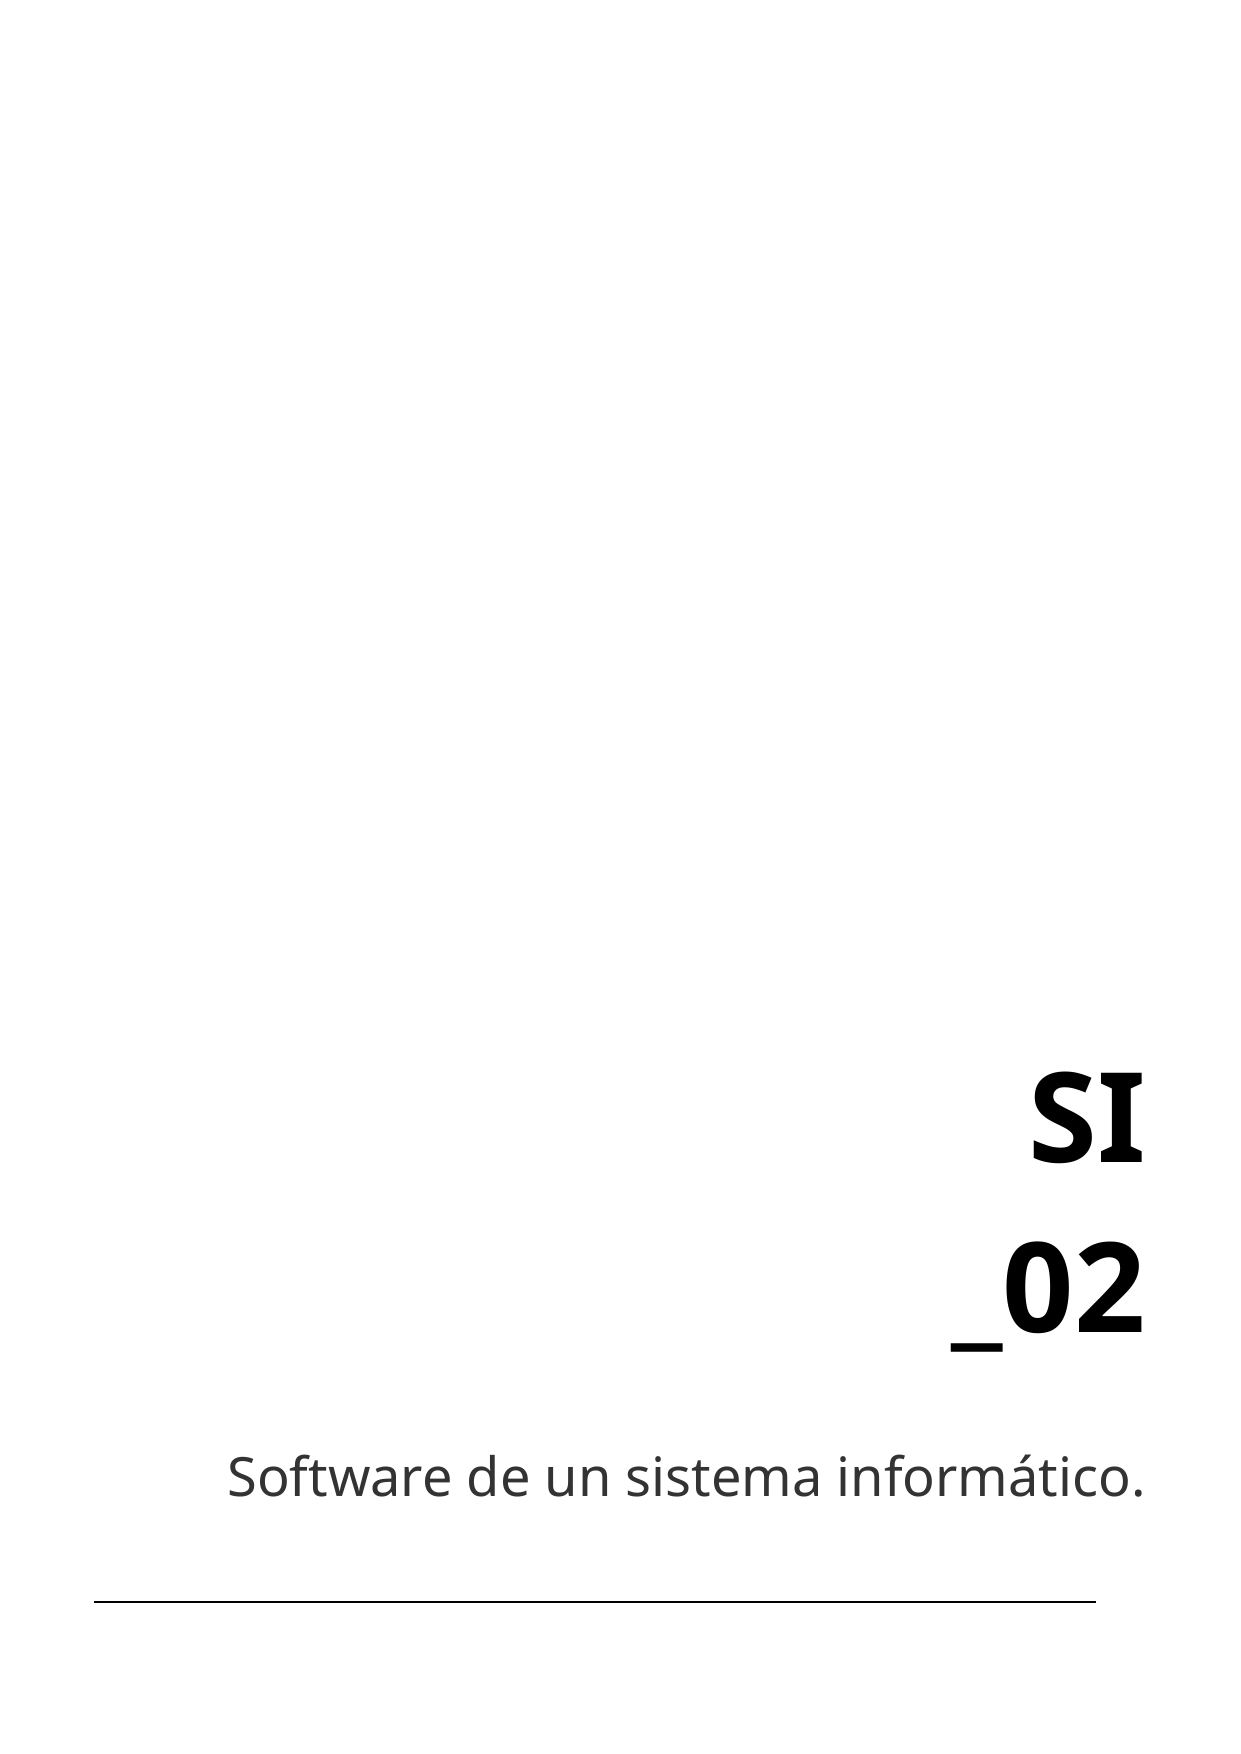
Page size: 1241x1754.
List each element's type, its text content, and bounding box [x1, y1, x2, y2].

subtitle Software de un sistema informático. [94, 1438, 1146, 1512]
text _02 [94, 1199, 1146, 1369]
text SI [94, 1028, 1146, 1199]
